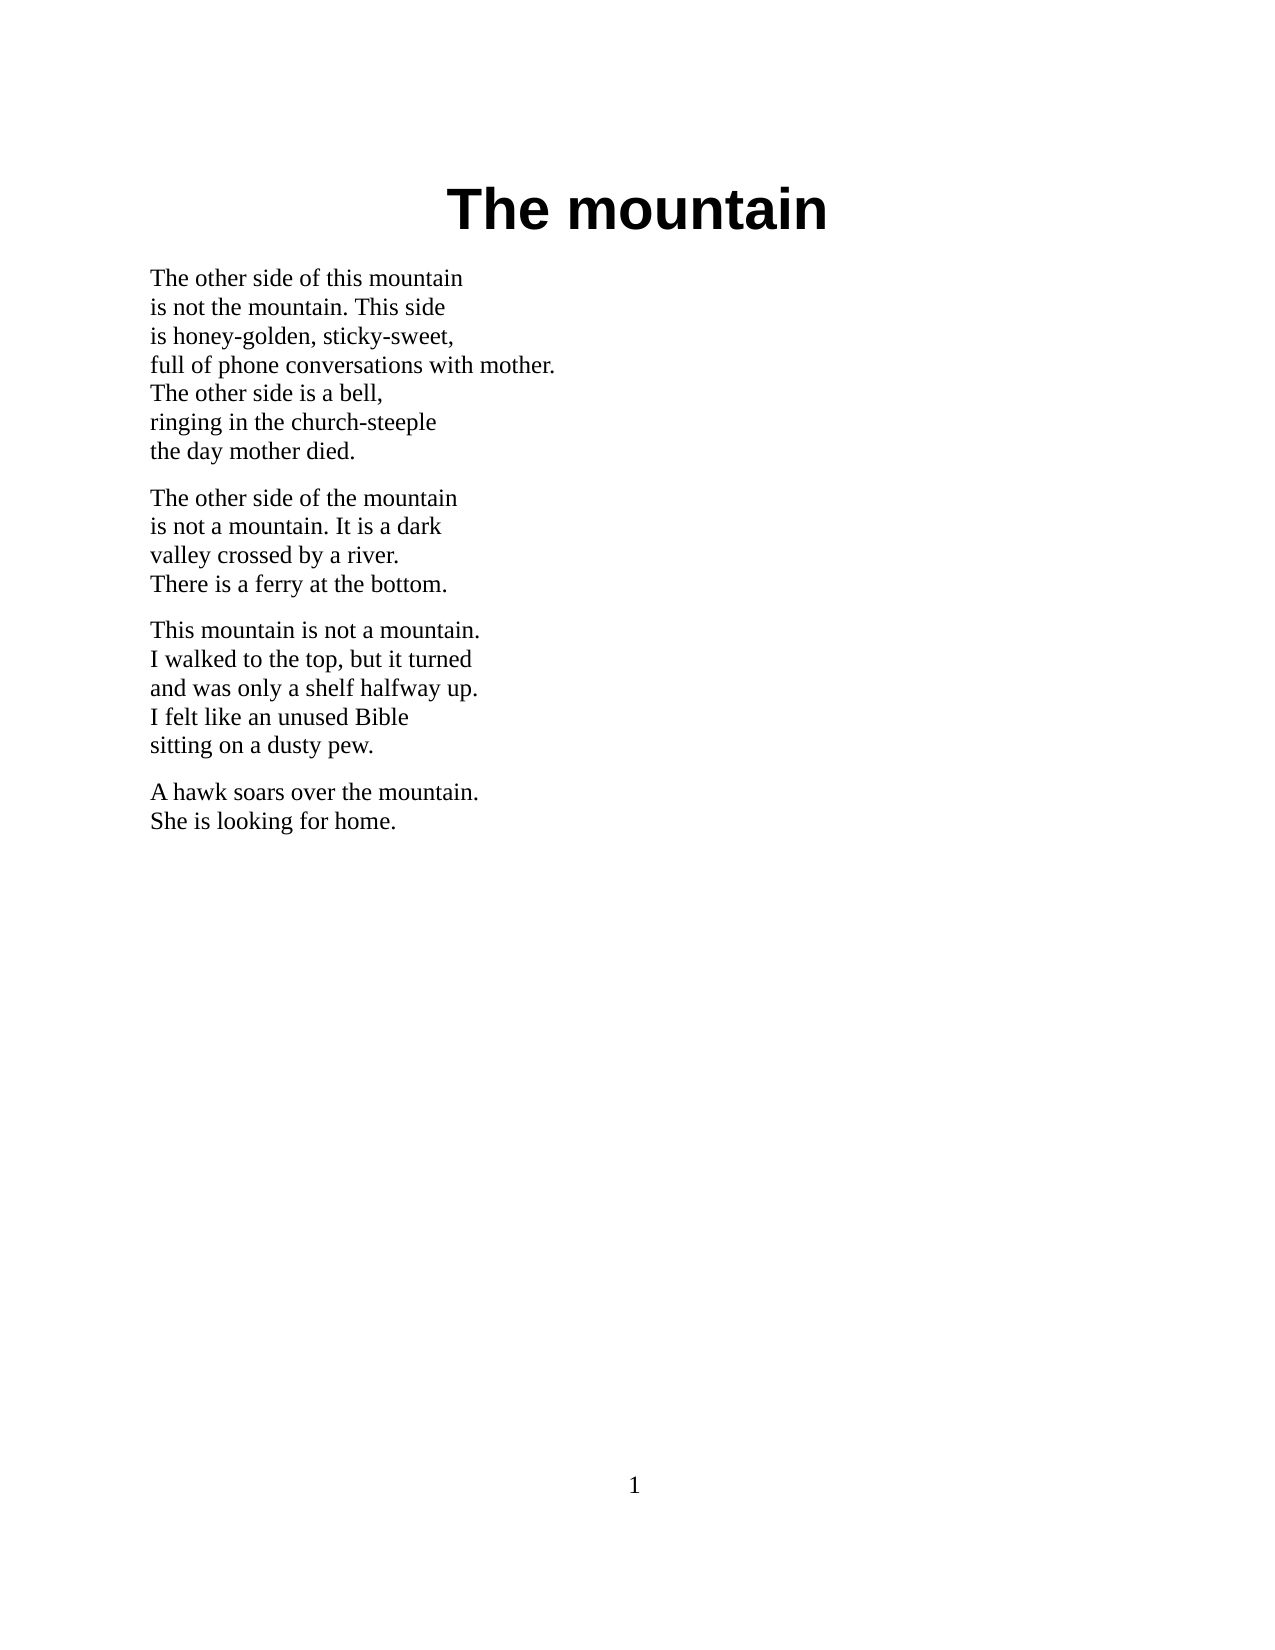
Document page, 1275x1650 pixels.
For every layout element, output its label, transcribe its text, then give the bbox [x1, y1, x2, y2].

text A hawk soars over the mountain. She is looking for home. [150, 777, 1125, 835]
title The mountain [150, 175, 1125, 242]
text This mountain is not a mountain. I walked to the top, but it turned and was only a shelf halfway up. I felt like an unused Bible sitting on a dusty pew. [150, 616, 1125, 759]
text The other side of this mountain is not the mountain. This side is honey-golden, sticky-sweet, full of phone conversations with mother. The other side is a bell, ringing in the church-steeple the day mother died. [150, 263, 1125, 465]
text The other side of the mountain is not a mountain. It is a dark valley crossed by a river. There is a ferry at the bottom. [150, 483, 1125, 598]
